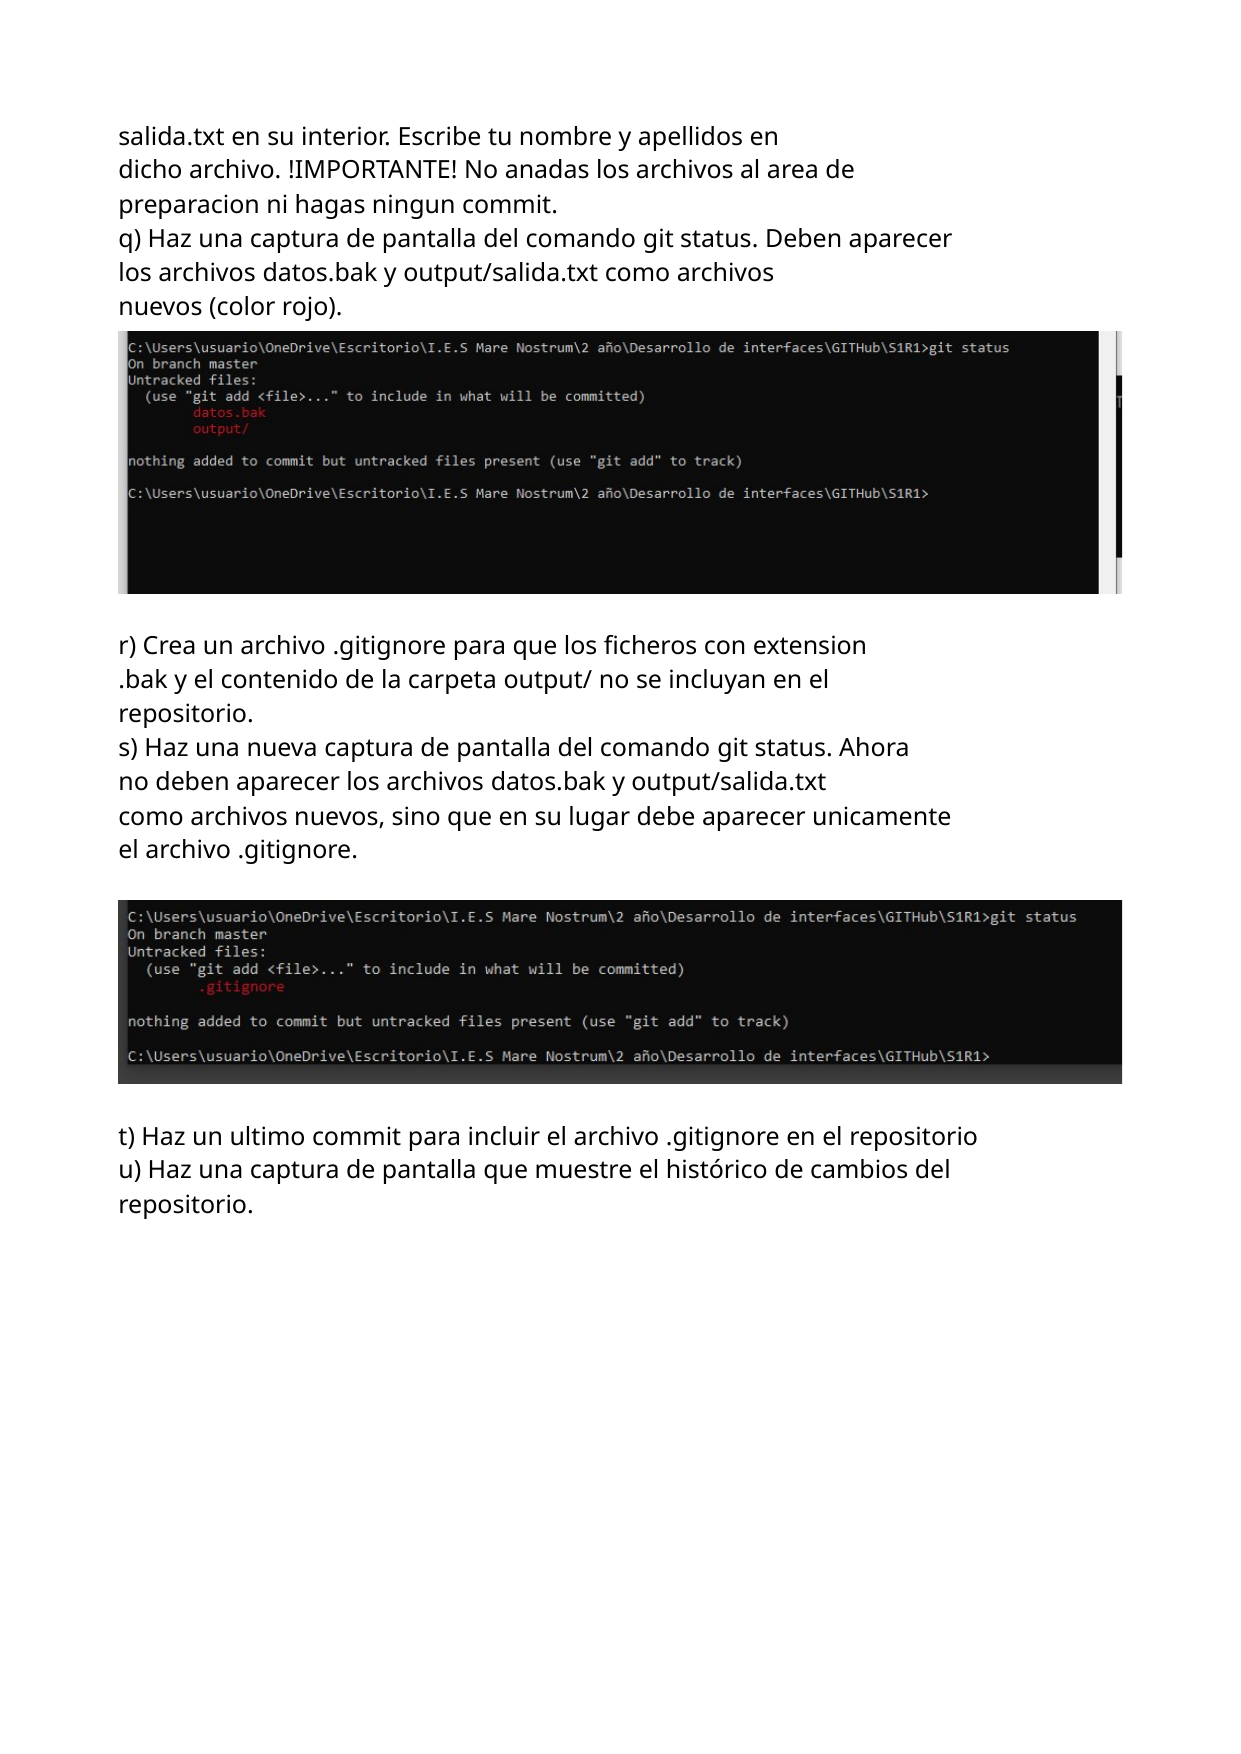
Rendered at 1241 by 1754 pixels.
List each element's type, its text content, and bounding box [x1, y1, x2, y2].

text dicho archivo. !IMPORTANTE! No anadas los archivos al area de [118, 152, 1122, 186]
picture [118, 331, 1123, 594]
picture [118, 900, 1123, 1084]
text repositorio. [118, 696, 1122, 730]
text s) Haz una nueva captura de pantalla del comando git status. Ahora [118, 730, 1122, 764]
text no deben aparecer los archivos datos.bak y output/salida.txt [118, 764, 1122, 798]
text q) Haz una captura de pantalla del comando git status. Deben aparecer [118, 220, 1122, 254]
text u) Haz una captura de pantalla que muestre el histórico de cambios del [118, 1152, 1122, 1186]
text nuevos (color rojo). [118, 288, 1122, 322]
text t) Haz un ultimo commit para incluir el archivo .gitignore en el repositorio [118, 1118, 1122, 1152]
text como archivos nuevos, sino que en su lugar debe aparecer unicamente [118, 798, 1122, 832]
text el archivo .gitignore. [118, 832, 1122, 866]
text .bak y el contenido de la carpeta output/ no se incluyan en el [118, 662, 1122, 696]
text repositorio. [118, 1186, 1122, 1220]
text los archivos datos.bak y output/salida.txt como archivos [118, 254, 1122, 288]
text preparacion ni hagas ningun commit. [118, 186, 1122, 220]
text salida.txt en su interior. Escribe tu nombre y apellidos en [118, 118, 1122, 152]
text r) Crea un archivo .gitignore para que los ficheros con extension [118, 628, 1122, 662]
